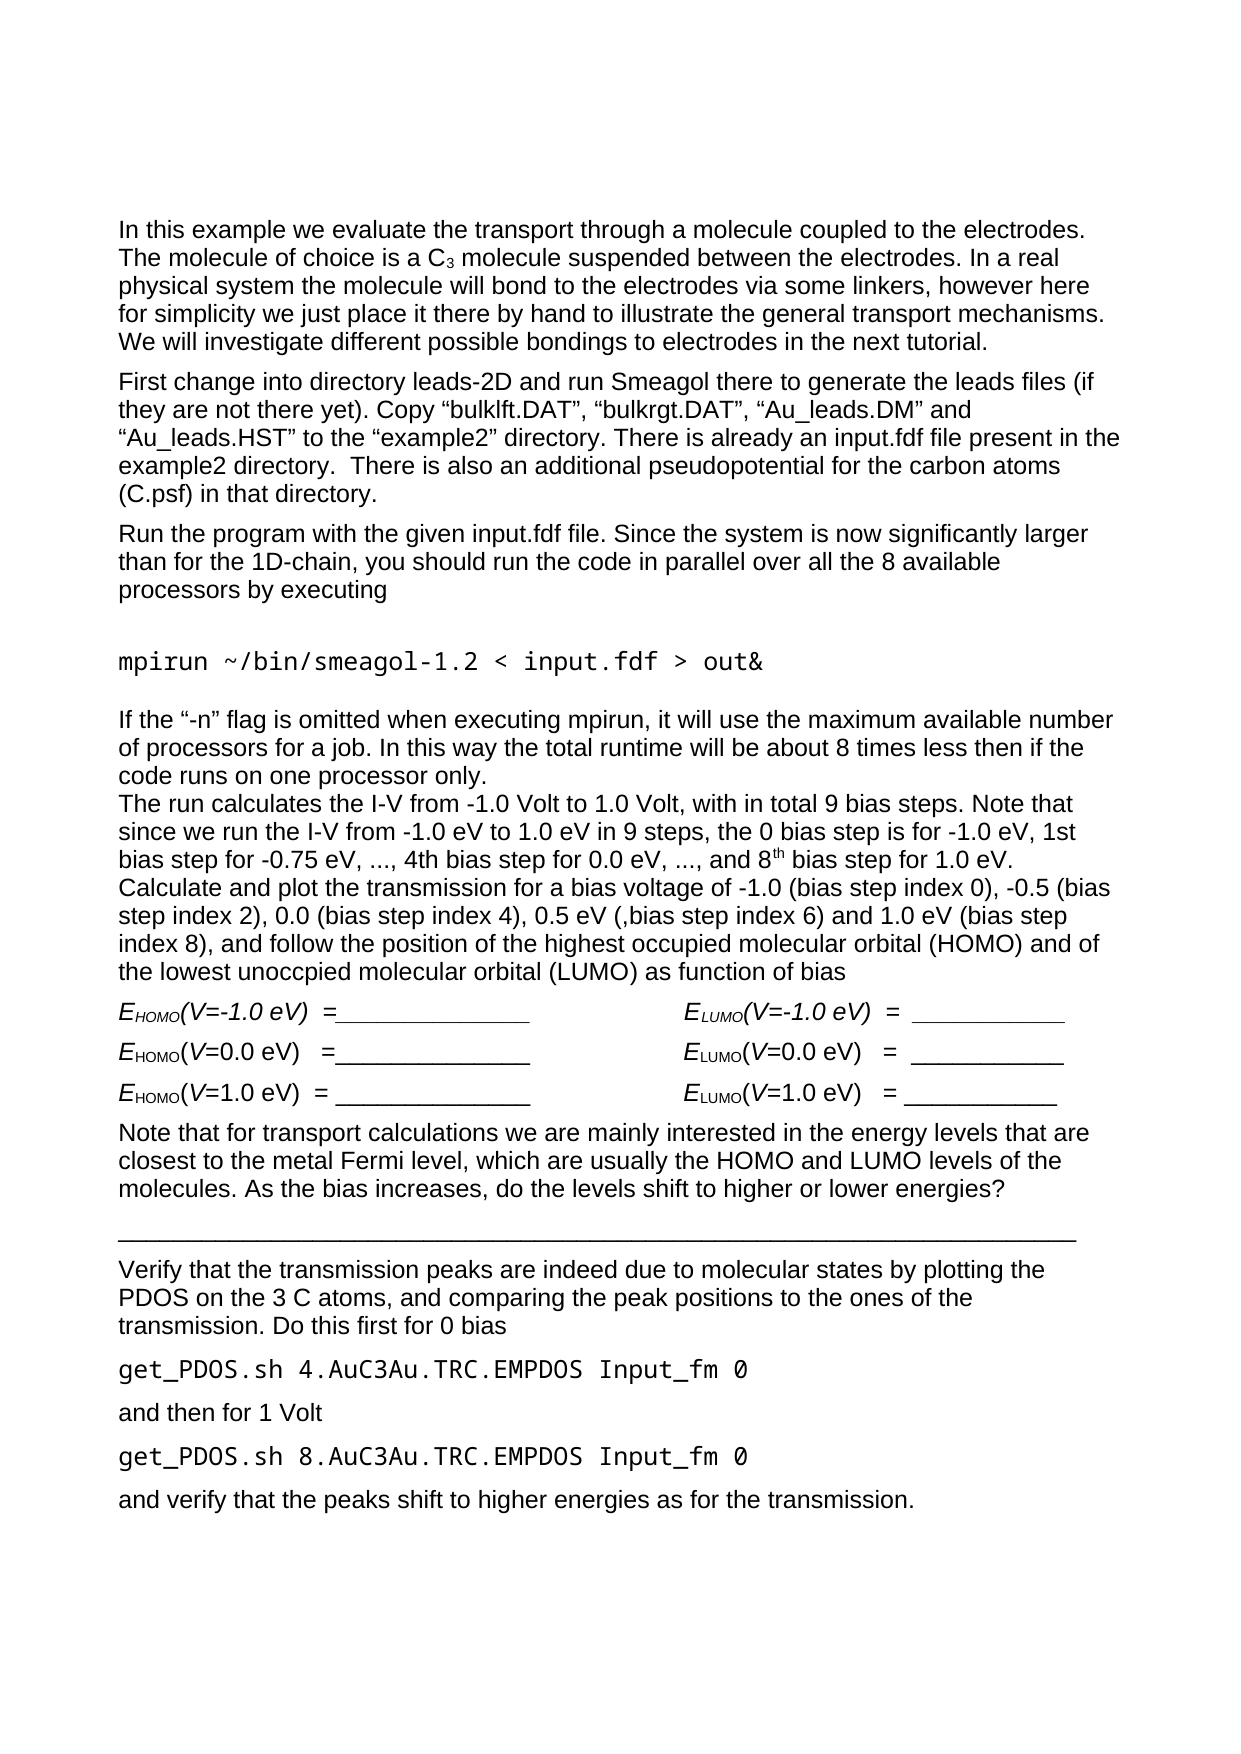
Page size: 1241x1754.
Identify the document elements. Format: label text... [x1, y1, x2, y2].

text EHOMO(V=-1.0 eV) =______________ ELUMO(V=-1.0 eV) = ___________ [118, 998, 1122, 1026]
text Verify that the transmission peaks are indeed due to molecular states by plotting the PDOS on the 3 C atoms, and comparing the peak positions to the ones of the transmission. Do this first for 0 bias [118, 1256, 1122, 1339]
text In this example we evaluate the transport through a molecule coupled to the electrodes. The molecule of choice is a C3 molecule suspended between the electrodes. In a real physical system the molecule will bond to the electrodes via some linkers, however here for simplicity we just place it there by hand to illustrate the general transport mechanisms. We will investigate different possible bondings to electrodes in the next tutorial. [118, 216, 1122, 355]
text mpirun ~/bin/smeagol-1.2 < input.fdf > out& If the “-n” flag is omitted when executing mpirun, it will use the maximum available number of processors for a job. In this way the total runtime will be about 8 times less then if the code runs on one processor only. The run calculates the I-V from -1.0 Volt to 1.0 Volt, with in total 9 bias steps. Note that since we run the I-V from -1.0 eV to 1.0 eV in 9 steps, the 0 bias step is for -1.0 eV, 1st bias step for -0.75 eV, ..., 4th bias step for 0.0 eV, ..., and 8th bias step for 1.0 eV. Calculate and plot the transmission for a bias voltage of -1.0 (bias step index 0), -0.5 (bias step index 2), 0.0 (bias step index 4), 0.5 eV (,bias step index 6) and 1.0 eV (bias step index 8), and follow the position of the highest occupied molecular orbital (HOMO) and of the lowest unoccpied molecular orbital (LUMO) as function of bias [118, 616, 1122, 985]
text and then for 1 Volt [118, 1398, 1122, 1426]
text EHOMO(V=0.0 eV) =______________ ELUMO(V=0.0 eV) = ___________ [118, 1038, 1122, 1066]
text _____________________________________________________________________ [118, 1215, 1122, 1243]
text Run the program with the given input.fdf file. Since the system is now significantly larger than for the 1D-chain, you should run the code in parallel over all the 8 available processors by executing [118, 520, 1122, 604]
text First change into directory leads-2D and run Smeagol there to generate the leads files (if they are not there yet). Copy “bulklft.DAT”, “bulkrgt.DAT”, “Au_leads.DM” and “Au_leads.HST” to the “example2” directory. There is already an input.fdf file present in the example2 directory. There is also an additional pseudopotential for the carbon atoms (C.psf) in that directory. [118, 368, 1122, 507]
text EHOMO(V=1.0 eV) = ______________ ELUMO(V=1.0 eV) = ___________ [118, 1078, 1122, 1106]
text and verify that the peaks shift to higher energies as for the transmission. [118, 1485, 1122, 1513]
text get_PDOS.sh 4.AuC3Au.TRC.EMPDOS Input_fm 0 [118, 1352, 1122, 1386]
text Note that for transport calculations we are mainly interested in the energy levels that are closest to the metal Fermi level, which are usually the HOMO and LUMO levels of the molecules. As the bias increases, do the levels shift to higher or lower energies? [118, 1119, 1122, 1203]
text get_PDOS.sh 8.AuC3Au.TRC.EMPDOS Input_fm 0 [118, 1439, 1122, 1473]
